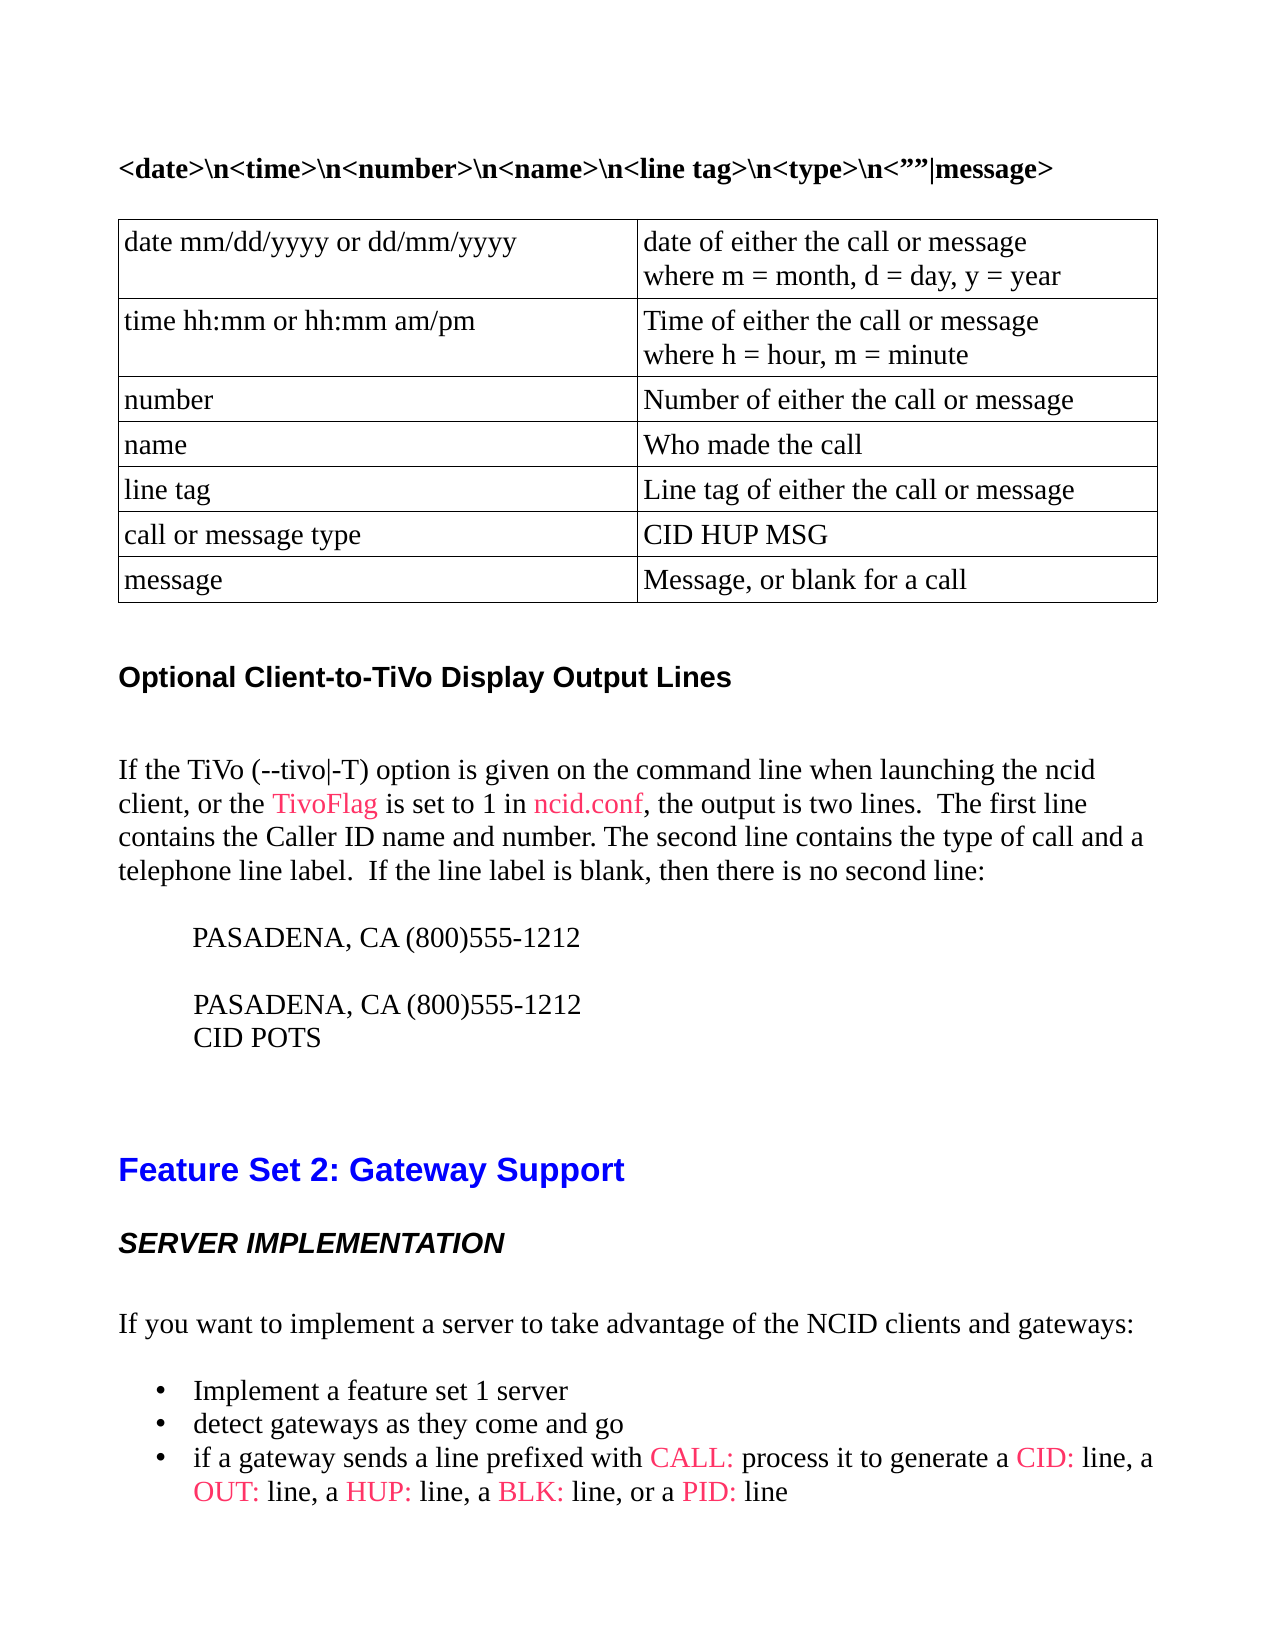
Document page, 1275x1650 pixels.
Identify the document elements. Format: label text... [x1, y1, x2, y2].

list PASADENA, CA (800)555-1212 [156, 987, 1157, 1021]
table_cell time hh:mm or hh:mm am/pm [119, 299, 637, 376]
list if a gateway sends a line prefixed with CALL: process it to generate a CID: line, a OUT: line, a HUP: line, a BLK: line, or a PID: line [156, 1440, 1157, 1507]
subtitle SERVER IMPLEMENTATION [118, 1226, 1157, 1260]
table_cell number [119, 377, 637, 421]
table_header date mm/dd/yyyy or dd/mm/yyyy [119, 220, 637, 297]
list detect gateways as they come and go [156, 1407, 1157, 1440]
subtitle Optional Client-to-TiVo Display Output Lines [118, 660, 1157, 694]
text If the TiVo (--tivo|-T) option is given on the command line when launching the ncid client, or the TivoFlag is set to 1 in ncid.conf, the output is two lines. The first line contains the Caller ID name and number. The second line contains the type of call and a telephone line label. If the line label is blank, then there is no second line: [118, 752, 1157, 886]
text PASADENA, CA (800)555-1212 [118, 920, 1157, 953]
table_cell Who made the call [638, 422, 1157, 466]
text <date>\n<time>\n<number>\n<name>\n<line tag>\n<type>\n<””|message> [118, 152, 1157, 185]
subtitle Feature Set 2: Gateway Support [118, 1150, 1157, 1189]
table_cell Number of either the call or message [638, 377, 1157, 421]
table_cell message [119, 557, 637, 602]
table_cell Line tag of either the call or message [638, 467, 1157, 511]
list CID POTS [156, 1021, 1157, 1054]
table_cell line tag [119, 467, 637, 511]
table_cell call or message type [119, 512, 637, 556]
table_cell CID HUP MSG [638, 512, 1157, 556]
table_cell name [119, 422, 637, 466]
table_header date of either the call or message where m = month, d = day, y = year [638, 220, 1157, 297]
text If you want to implement a server to take advantage of the NCID clients and gateways: [118, 1306, 1157, 1339]
table_cell Message, or blank for a call [638, 557, 1157, 602]
table_cell Time of either the call or message where h = hour, m = minute [638, 299, 1157, 376]
list Implement a feature set 1 server [156, 1373, 1157, 1407]
